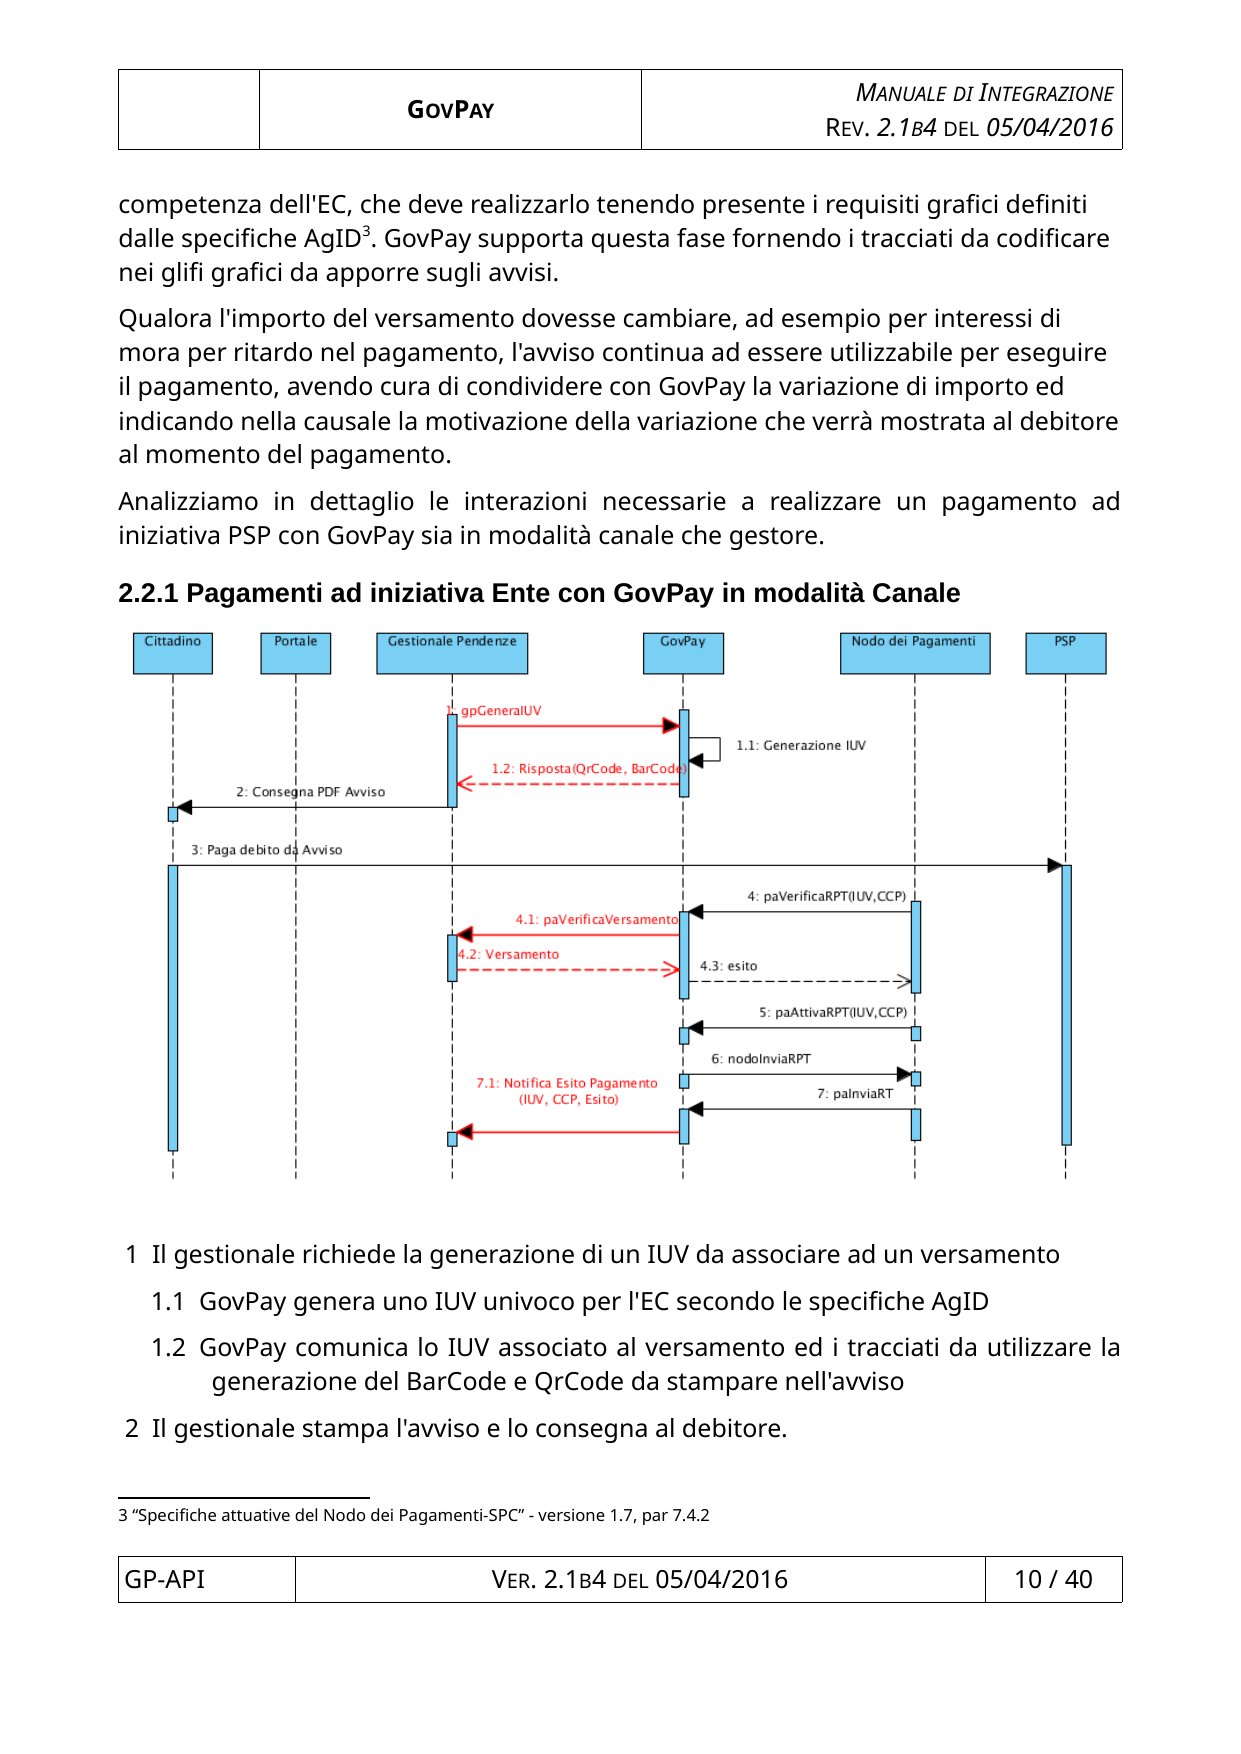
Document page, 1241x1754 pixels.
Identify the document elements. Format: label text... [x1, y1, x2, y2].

list GovPay genera uno IUV univoco per l'EC secondo le specifiche AgID [144, 1283, 1122, 1317]
list Il gestionale richiede la generazione di un IUV da associare ad un versamento [118, 1237, 1122, 1271]
picture [118, 620, 1123, 1191]
list GovPay comunica lo IUV associato al versamento ed i tracciati da utilizzare la generazione del BarCode e QrCode da stampare nell'avviso [144, 1330, 1122, 1398]
text Analizziamo in dettaglio le interazioni necessarie a realizzare un pagamento ad iniziativa PSP con GovPay sia in modalità canale che gestore. [118, 484, 1122, 552]
subtitle Pagamenti ad iniziativa Ente con GovPay in modalità Canale [118, 577, 1122, 608]
text competenza dell'EC, che deve realizzarlo tenendo presente i requisiti grafici definiti dalle specifiche AgID. GovPay supporta questa fase fornendo i tracciati da codificare nei glifi grafici da apporre sugli avvisi. [118, 186, 1122, 288]
text Qualora l'importo del versamento dovesse cambiare, ad esempio per interessi di mora per ritardo nel pagamento, l'avviso continua ad essere utilizzabile per eseguire il pagamento, avendo cura di condividere con GovPay la variazione di importo ed indicando nella causale la motivazione della variazione che verrà mostrata al debitore al momento del pagamento. [118, 301, 1122, 471]
text “Specifiche attuative del Nodo dei Pagamenti-SPC” - versione 1.7, par 7.4.2 [118, 1504, 1122, 1527]
list Il gestionale stampa l'avviso e lo consegna al debitore. [118, 1411, 1122, 1444]
